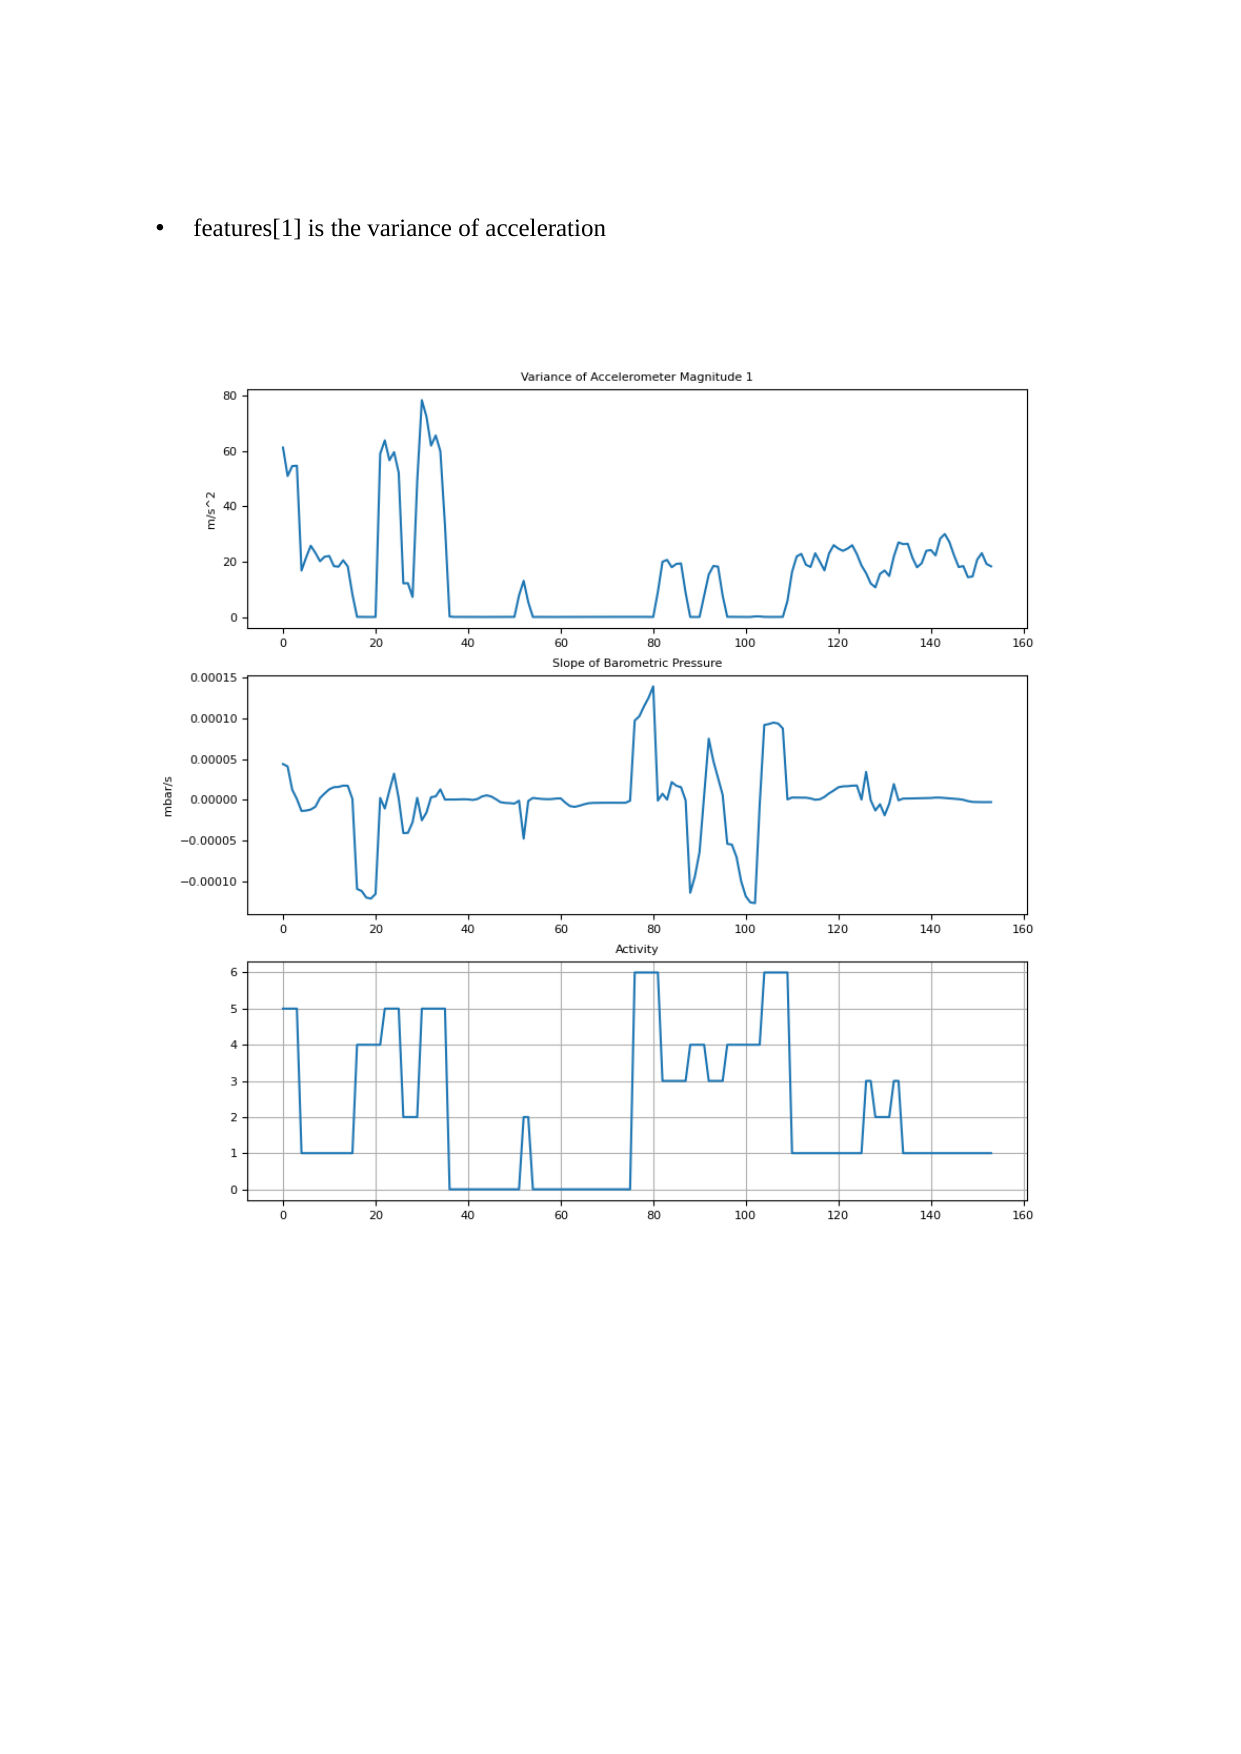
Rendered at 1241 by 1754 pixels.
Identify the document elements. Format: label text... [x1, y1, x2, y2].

picture [122, 263, 1127, 1316]
list features[1] is the variance of acceleration [156, 213, 1122, 242]
